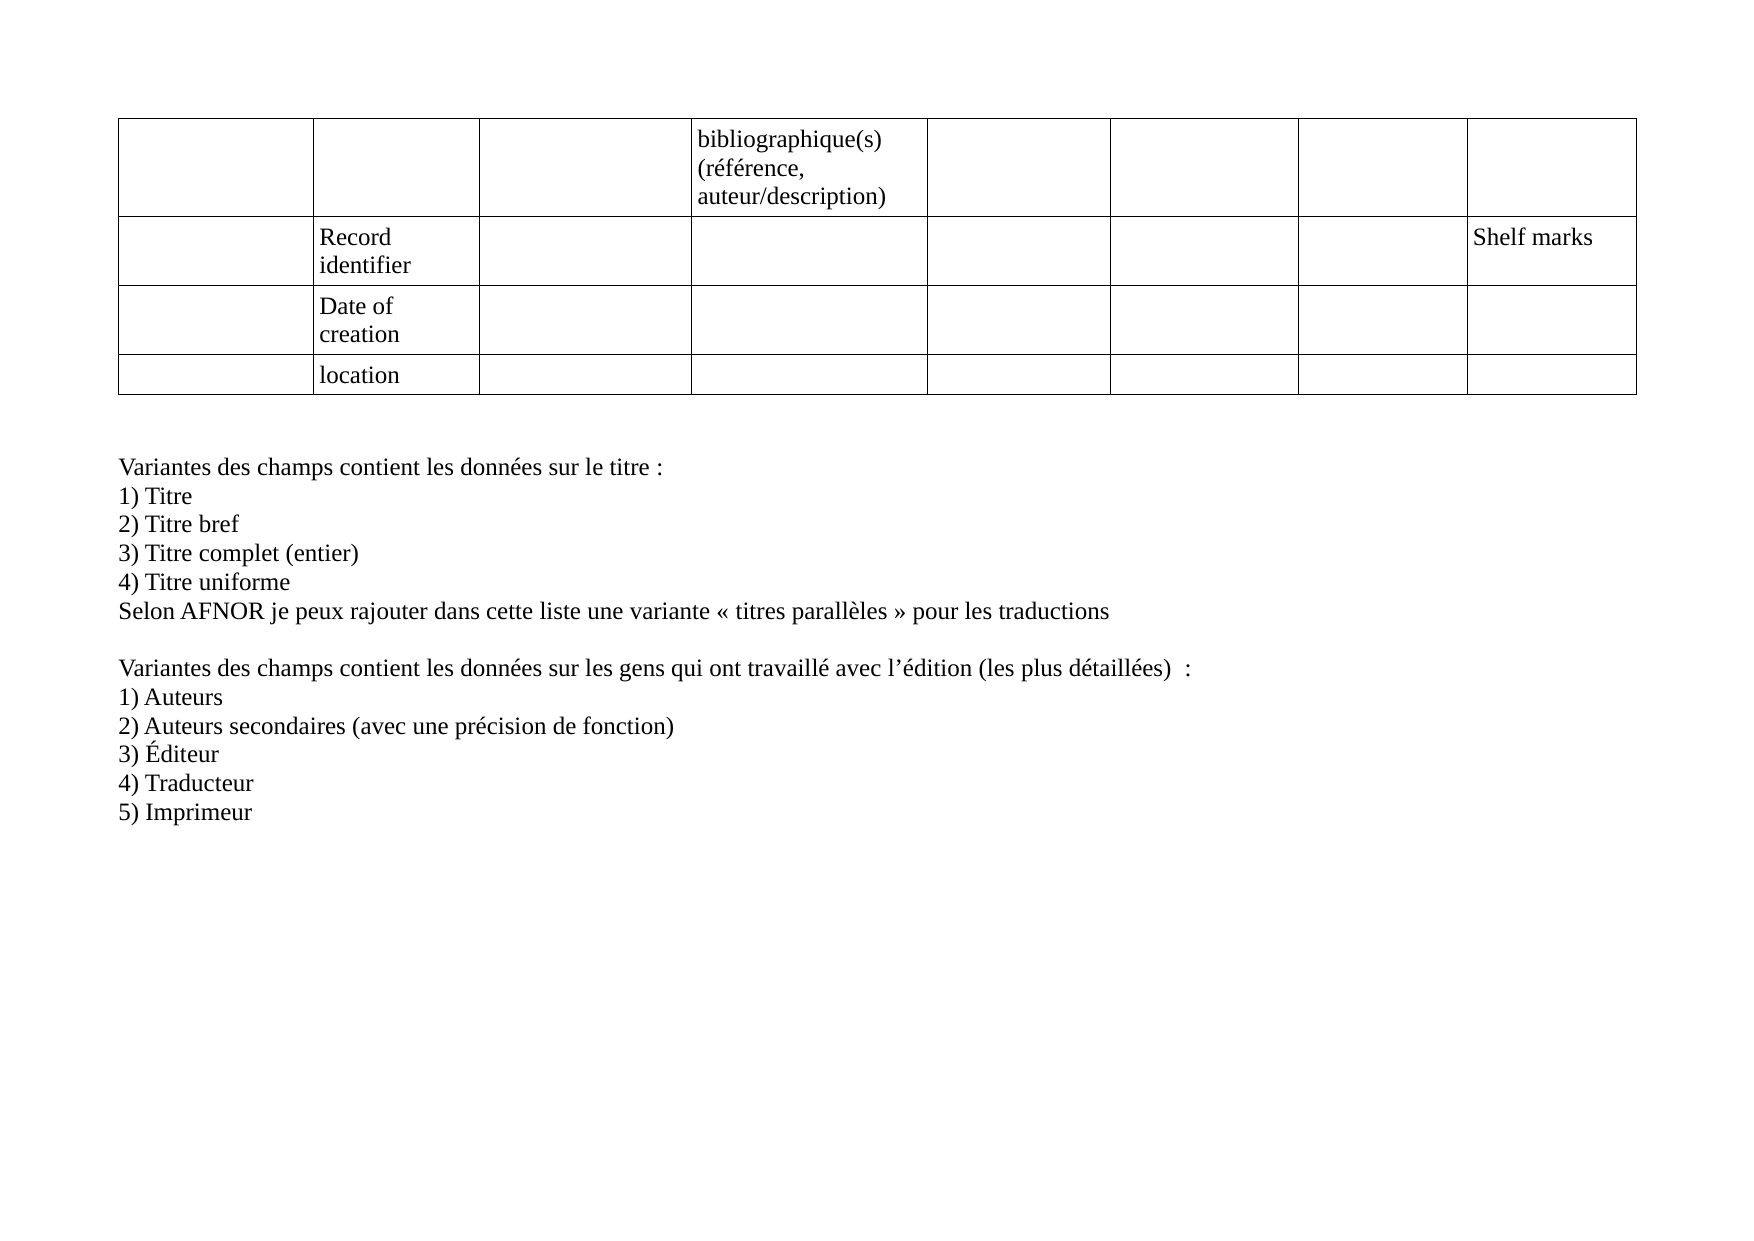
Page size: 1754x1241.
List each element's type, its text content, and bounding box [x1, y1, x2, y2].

table_cell [480, 119, 691, 216]
table_cell bibliographique(s) (référence, auteur/description) [692, 119, 927, 216]
text 3) Éditeur [118, 739, 1636, 768]
table_cell [1468, 355, 1636, 394]
table_cell [692, 217, 927, 285]
table_cell [1111, 355, 1298, 394]
table_cell [692, 355, 927, 394]
text 1) Titre [118, 481, 1636, 509]
text 5) Imprimeur [118, 797, 1636, 826]
text 4) Traducteur [118, 768, 1636, 797]
table_cell [119, 119, 313, 216]
text 4) Titre uniforme [118, 567, 1636, 596]
table_cell [692, 286, 927, 354]
table_cell [1299, 119, 1467, 216]
table_cell Date of creation [314, 286, 479, 354]
text Variantes des champs contient les données sur le titre : [118, 452, 1636, 481]
text Selon AFNOR je peux rajouter dans cette liste une variante « titres parallèles » pour les traductions [118, 596, 1636, 624]
table_cell Record identifier [314, 217, 479, 285]
table_cell [480, 217, 691, 285]
table_cell Shelf marks [1468, 217, 1636, 285]
text 2) Auteurs secondaires (avec une précision de fonction) [118, 711, 1636, 739]
table_cell [928, 217, 1110, 285]
table_cell [119, 286, 313, 354]
table_cell [1299, 355, 1467, 394]
table_cell [928, 286, 1110, 354]
text 1) Auteurs [118, 682, 1636, 711]
table_cell [1299, 217, 1467, 285]
table_cell [1468, 119, 1636, 216]
table_cell [119, 217, 313, 285]
table_cell [928, 355, 1110, 394]
table_cell [928, 119, 1110, 216]
table_cell [1111, 217, 1298, 285]
table_cell location [314, 355, 479, 394]
table_cell [1111, 119, 1298, 216]
table_cell [480, 286, 691, 354]
table_cell [119, 355, 313, 394]
text 2) Titre bref [118, 509, 1636, 538]
table_cell [1111, 286, 1298, 354]
text 3) Titre complet (entier) [118, 538, 1636, 567]
table_cell [1468, 286, 1636, 354]
table_cell [1299, 286, 1467, 354]
table_cell [480, 355, 691, 394]
table_cell [314, 119, 479, 216]
text Variantes des champs contient les données sur les gens qui ont travaillé avec l’édition (les plus détaillées) : [118, 653, 1636, 682]
